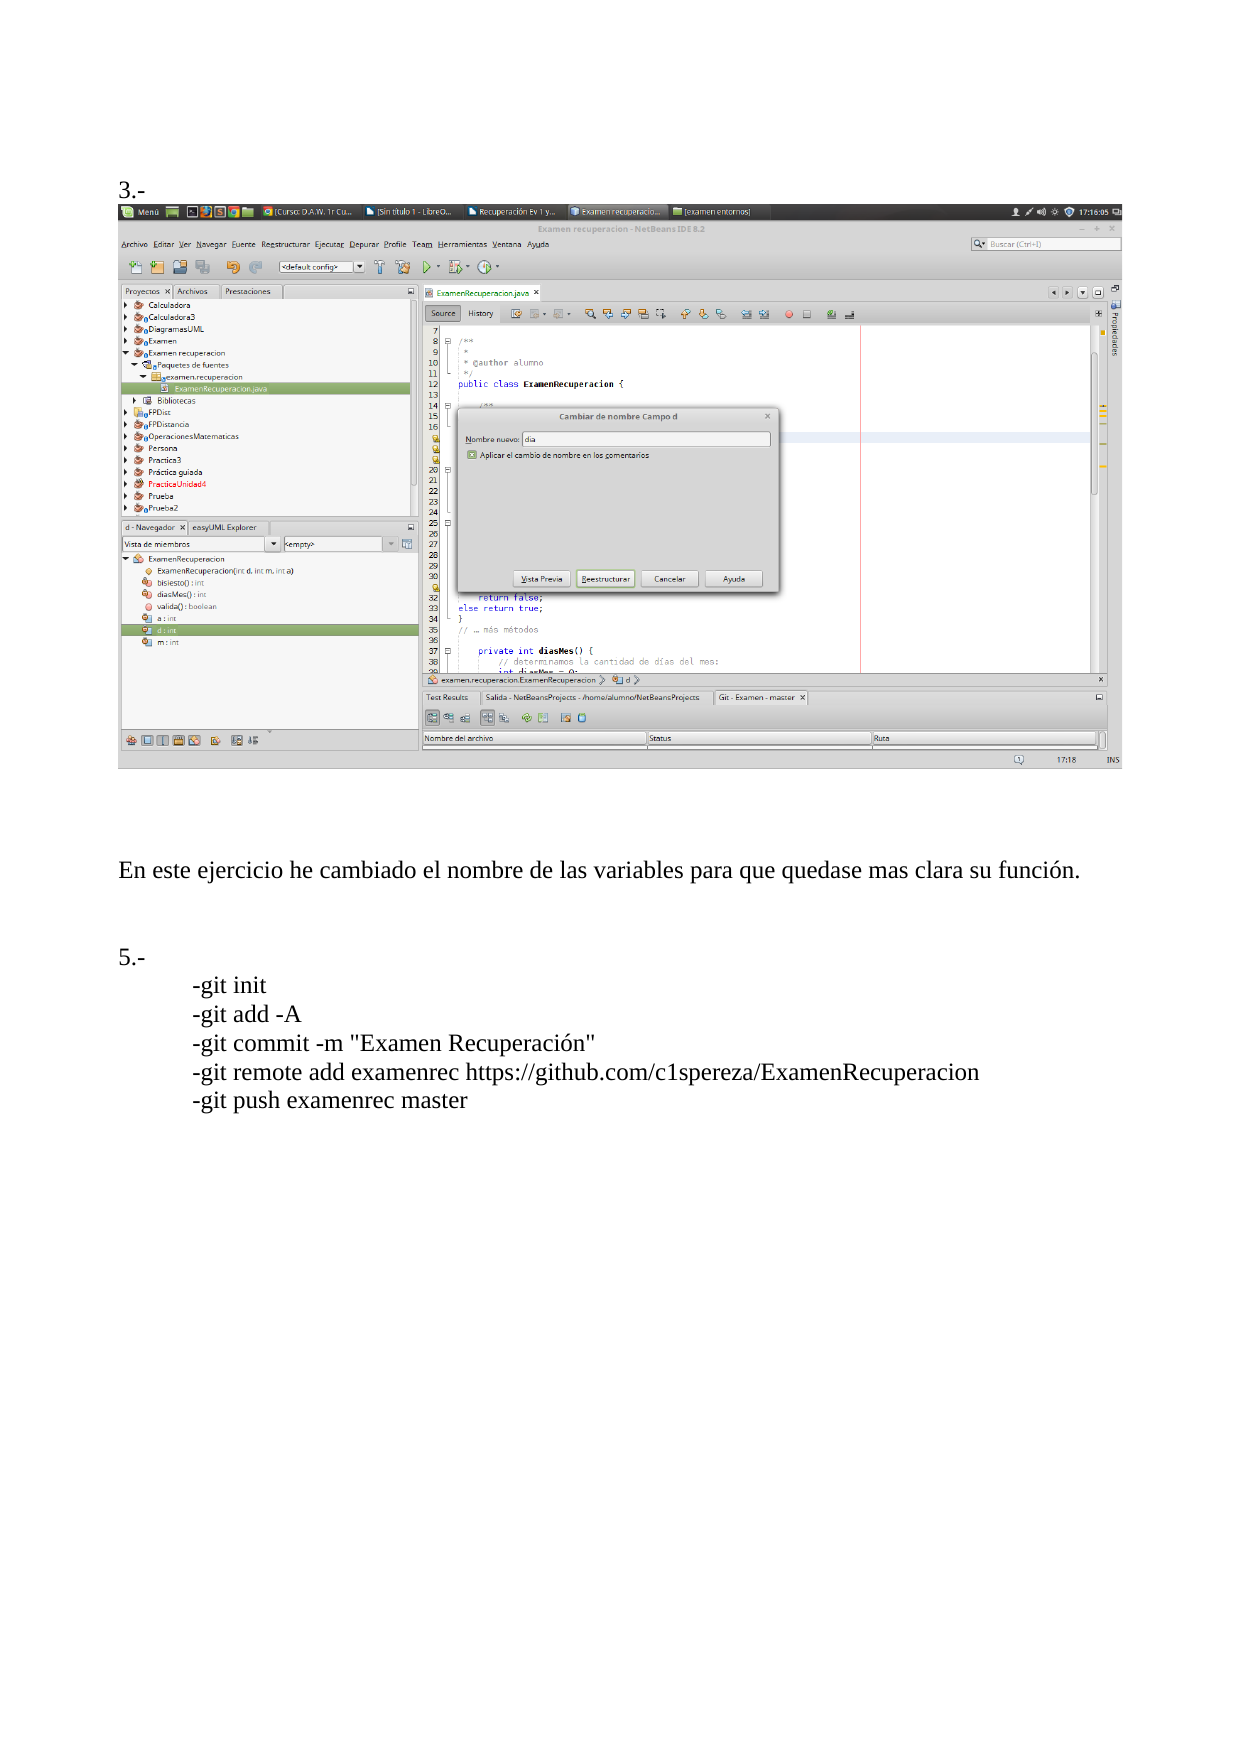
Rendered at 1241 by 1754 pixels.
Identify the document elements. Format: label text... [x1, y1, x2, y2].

text 5.- [118, 942, 1122, 970]
text -git remote add examenrec https://github.com/c1spereza/ExamenRecuperacion [118, 1057, 1122, 1085]
picture [118, 204, 1123, 769]
text -git commit -m "Examen Recuperación" [118, 1028, 1122, 1057]
text En este ejercicio he cambiado el nombre de las variables para que quedase mas clara su función. [118, 855, 1122, 884]
text -git push examenrec master [118, 1085, 1122, 1114]
text 3.- [118, 176, 1122, 204]
text -git add -A [118, 999, 1122, 1028]
text -git init [118, 970, 1122, 999]
